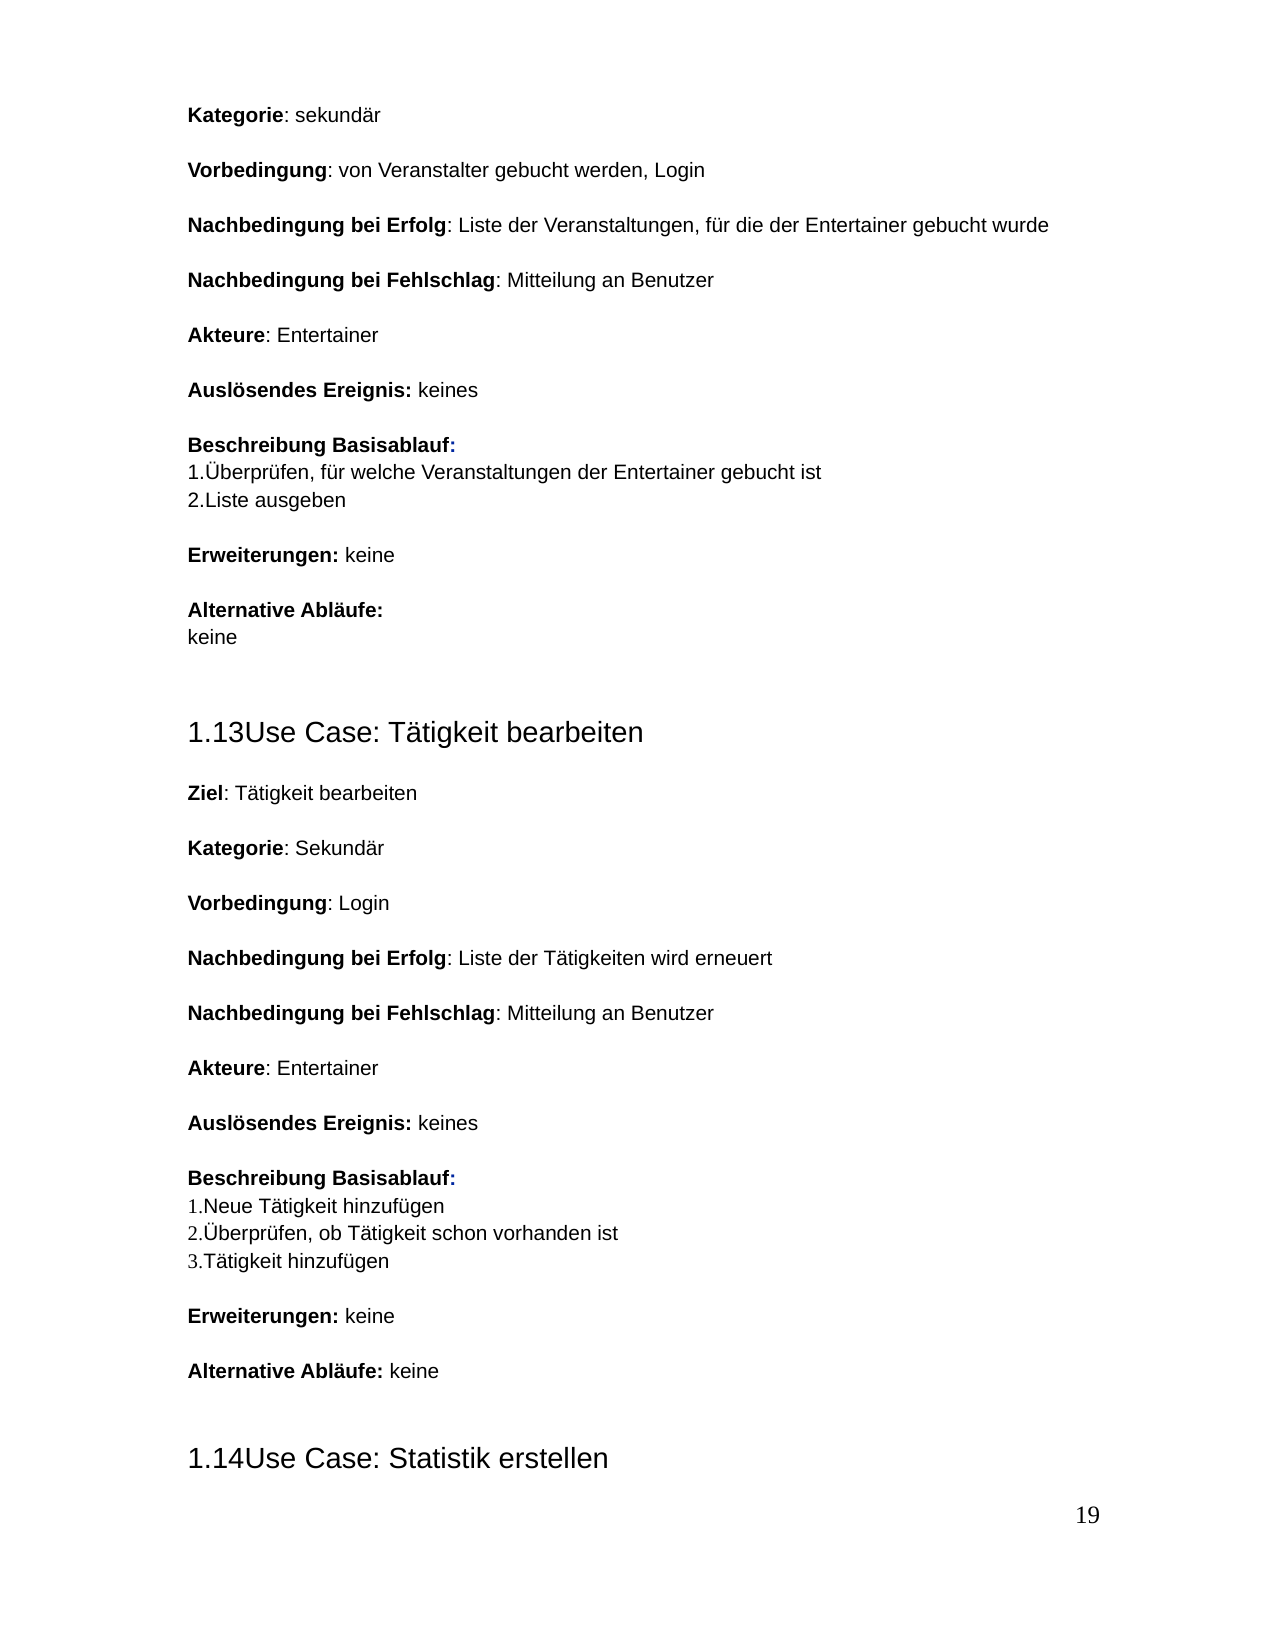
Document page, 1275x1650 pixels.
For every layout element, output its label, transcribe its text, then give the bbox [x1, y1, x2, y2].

text Nachbedingung bei Fehlschlag: Mitteilung an Benutzer [187, 1001, 1087, 1025]
text Beschreibung Basisablauf: [187, 1166, 1087, 1190]
text Akteure: Entertainer [187, 1056, 1087, 1080]
list Überprüfen, für welche Veranstaltungen der Entertainer gebucht ist [187, 460, 1087, 484]
text Vorbedingung: von Veranstalter gebucht werden, Login [187, 157, 1087, 181]
list Überprüfen, ob Tätigkeit schon vorhanden ist [187, 1221, 1087, 1245]
text keine [187, 625, 1087, 649]
text Nachbedingung bei Erfolg: Liste der Tätigkeiten wird erneuert [187, 946, 1087, 970]
list Liste ausgeben [187, 487, 1087, 511]
text Akteure: Entertainer [187, 322, 1087, 346]
text Kategorie: Sekundär [187, 836, 1087, 860]
text Alternative Abläufe: keine [187, 1359, 1087, 1383]
list Tätigkeit hinzufügen [187, 1249, 1087, 1273]
list Use Case: Tätigkeit bearbeiten [187, 715, 1087, 748]
text Kategorie: sekundär [187, 102, 1087, 126]
text Beschreibung Basisablauf: [187, 432, 1087, 456]
text Auslösendes Ereignis: keines [187, 377, 1087, 401]
text Nachbedingung bei Fehlschlag: Mitteilung an Benutzer [187, 267, 1087, 291]
text Erweiterungen: keine [187, 1304, 1087, 1328]
text Erweiterungen: keine [187, 542, 1087, 566]
text Vorbedingung: Login [187, 891, 1087, 915]
text Alternative Abläufe: [187, 597, 1087, 621]
text Nachbedingung bei Erfolg: Liste der Veranstaltungen, für die der Entertainer gebucht wurde [187, 212, 1087, 236]
text Auslösendes Ereignis: keines [187, 1111, 1087, 1135]
list Use Case: Statistik erstellen [187, 1441, 1087, 1475]
list Neue Tätigkeit hinzufügen [187, 1193, 1087, 1218]
text Ziel: Tätigkeit bearbeiten [187, 781, 1087, 805]
